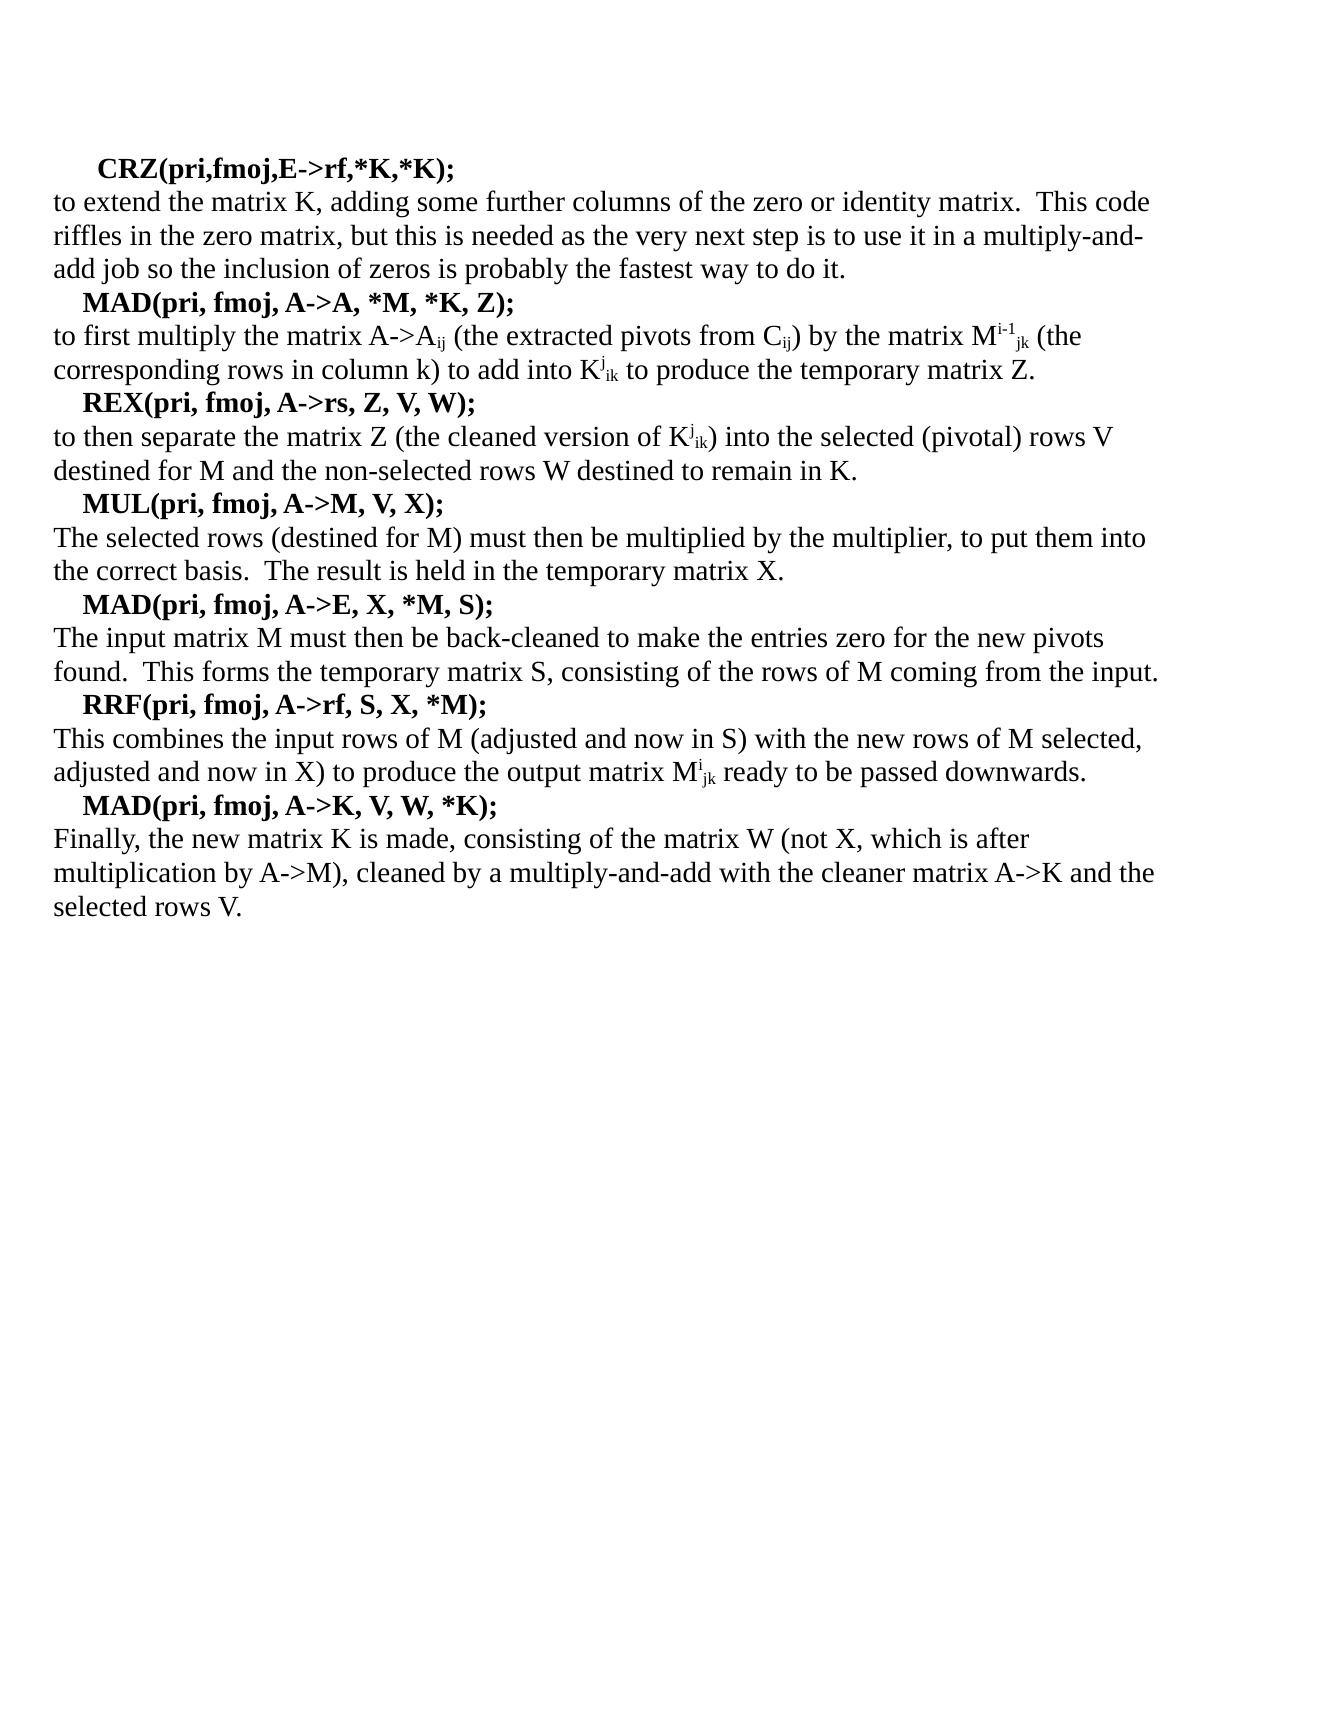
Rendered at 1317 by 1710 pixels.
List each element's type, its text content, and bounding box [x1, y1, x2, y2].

text MUL(pri, fmoj, A->M, V, X); [53, 486, 1174, 520]
text CRZ(pri,fmoj,E->rf,*K,*K); [53, 151, 1174, 184]
text The input matrix M must then be back-cleaned to make the entries zero for the new pivots found. This forms the temporary matrix S, consisting of the rows of M coming from the input. [53, 620, 1174, 687]
text This combines the input rows of M (adjusted and now in S) with the new rows of M selected, adjusted and now in X) to produce the output matrix Mijk ready to be passed downwards. [53, 721, 1174, 788]
text The selected rows (destined for M) must then be multiplied by the multiplier, to put them into the correct basis. The result is held in the temporary matrix X. [53, 520, 1174, 587]
text MAD(pri, fmoj, A->E, X, *M, S); [53, 587, 1174, 620]
text RRF(pri, fmoj, A->rf, S, X, *M); [53, 687, 1174, 721]
text MAD(pri, fmoj, A->A, *M, *K, Z); [53, 285, 1174, 318]
text REX(pri, fmoj, A->rs, Z, V, W); [53, 386, 1174, 419]
text to extend the matrix K, adding some further columns of the zero or identity matrix. This code riffles in the zero matrix, but this is needed as the very next step is to use it in a multiply-and-add job so the inclusion of zeros is probably the fastest way to do it. [53, 184, 1174, 285]
text Finally, the new matrix K is made, consisting of the matrix W (not X, which is after multiplication by A->M), cleaned by a multiply-and-add with the cleaner matrix A->K and the selected rows V. [53, 822, 1174, 922]
text to first multiply the matrix A->Aij (the extracted pivots from Cij) by the matrix Mi-1jk (the corresponding rows in column k) to add into Kjik to produce the temporary matrix Z. [53, 318, 1174, 386]
text MAD(pri, fmoj, A->K, V, W, *K); [53, 788, 1174, 822]
text to then separate the matrix Z (the cleaned version of Kjik) into the selected (pivotal) rows V destined for M and the non-selected rows W destined to remain in K. [53, 419, 1174, 486]
